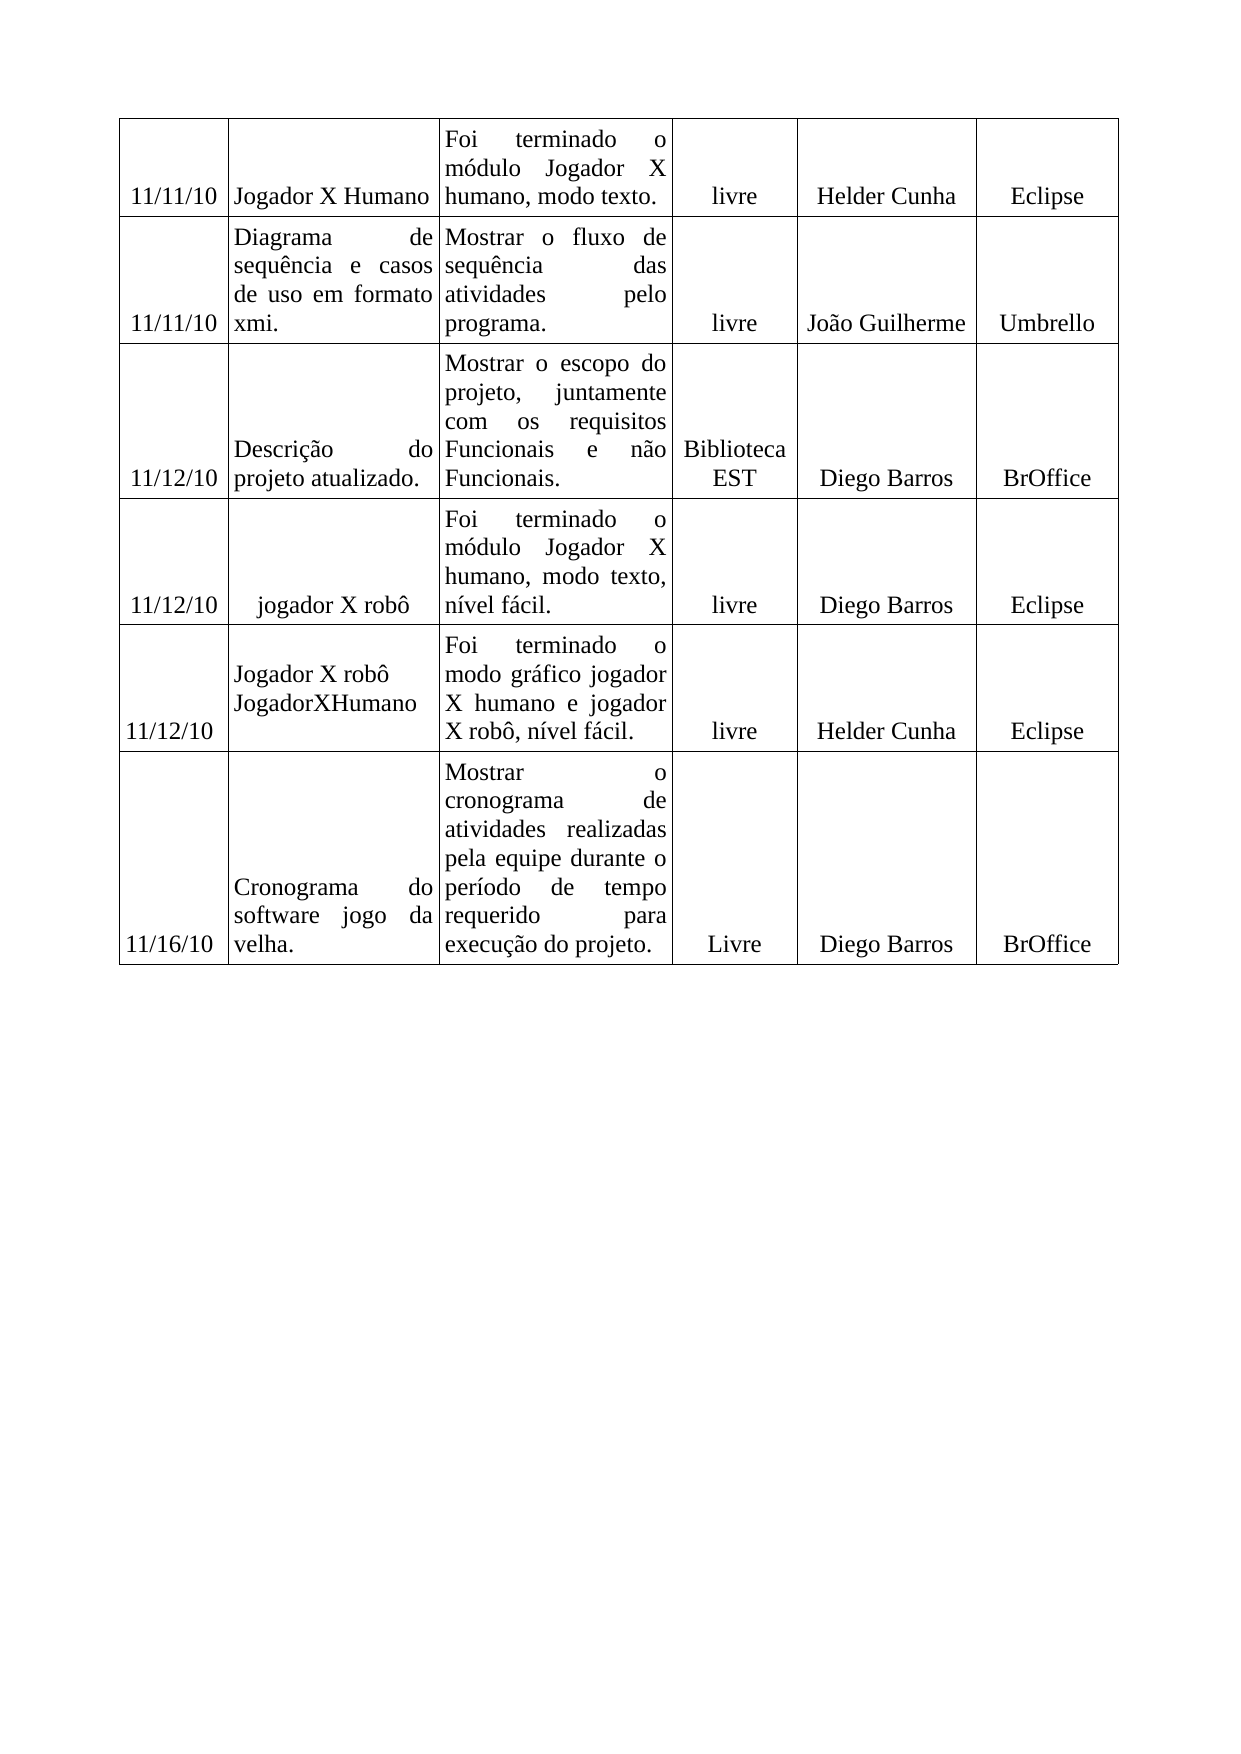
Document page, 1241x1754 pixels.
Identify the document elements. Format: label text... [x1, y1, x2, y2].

table_cell Cronograma do software jogo da velha. [229, 752, 439, 964]
table_cell 16/11/10 [120, 752, 228, 964]
table_cell Foi terminado o modo gráfico jogador X humano e jogador X robô, nível fácil. [440, 625, 672, 751]
table_cell 12/11/10 [120, 344, 228, 498]
table_cell Jogador X robô JogadorXHumano [229, 625, 439, 751]
table_cell Descrição do projeto atualizado. [229, 344, 439, 498]
table_cell Eclipse [977, 625, 1118, 751]
table_cell Mostrar o escopo do projeto, juntamente com os requisitos Funcionais e não Funcionais. [440, 344, 672, 498]
table_cell 12/11/10 [120, 499, 228, 624]
table_cell livre [673, 499, 797, 624]
table_cell livre [673, 119, 797, 216]
table_cell jogador X robô [229, 499, 439, 624]
table_cell Eclipse [977, 499, 1118, 624]
table_cell Mostrar o cronograma de atividades realizadas pela equipe durante o período de tempo requerido para execução do projeto. [440, 752, 672, 964]
table_cell Foi terminado o módulo Jogador X humano, modo texto, nível fácil. [440, 499, 672, 624]
table_cell Foi terminado o módulo Jogador X humano, modo texto. [440, 119, 672, 216]
table_cell 12/11/10 [120, 625, 228, 751]
table_cell BibliotecaEST [673, 344, 797, 498]
table_cell Diego Barros [798, 344, 976, 498]
table_cell João Guilherme [798, 217, 976, 342]
table_cell Mostrar o fluxo de sequência das atividades pelo programa. [440, 217, 672, 342]
table_cell Diego Barros [798, 752, 976, 964]
table_cell Helder Cunha [798, 625, 976, 751]
table_cell BrOffice [977, 752, 1118, 964]
table_cell Diagrama de sequência e casos de uso em formato xmi. [229, 217, 439, 342]
table_cell Umbrello [977, 217, 1118, 342]
table_cell Helder Cunha [798, 119, 976, 216]
table_cell 11/11/10 [120, 119, 228, 216]
table_cell 11/11/10 [120, 217, 228, 342]
table_cell livre [673, 217, 797, 342]
table_cell BrOffice [977, 344, 1118, 498]
table_cell Jogador X Humano [229, 119, 439, 216]
table_cell Eclipse [977, 119, 1118, 216]
table_cell Diego Barros [798, 499, 976, 624]
table_cell Livre [673, 752, 797, 964]
table_cell livre [673, 625, 797, 751]
